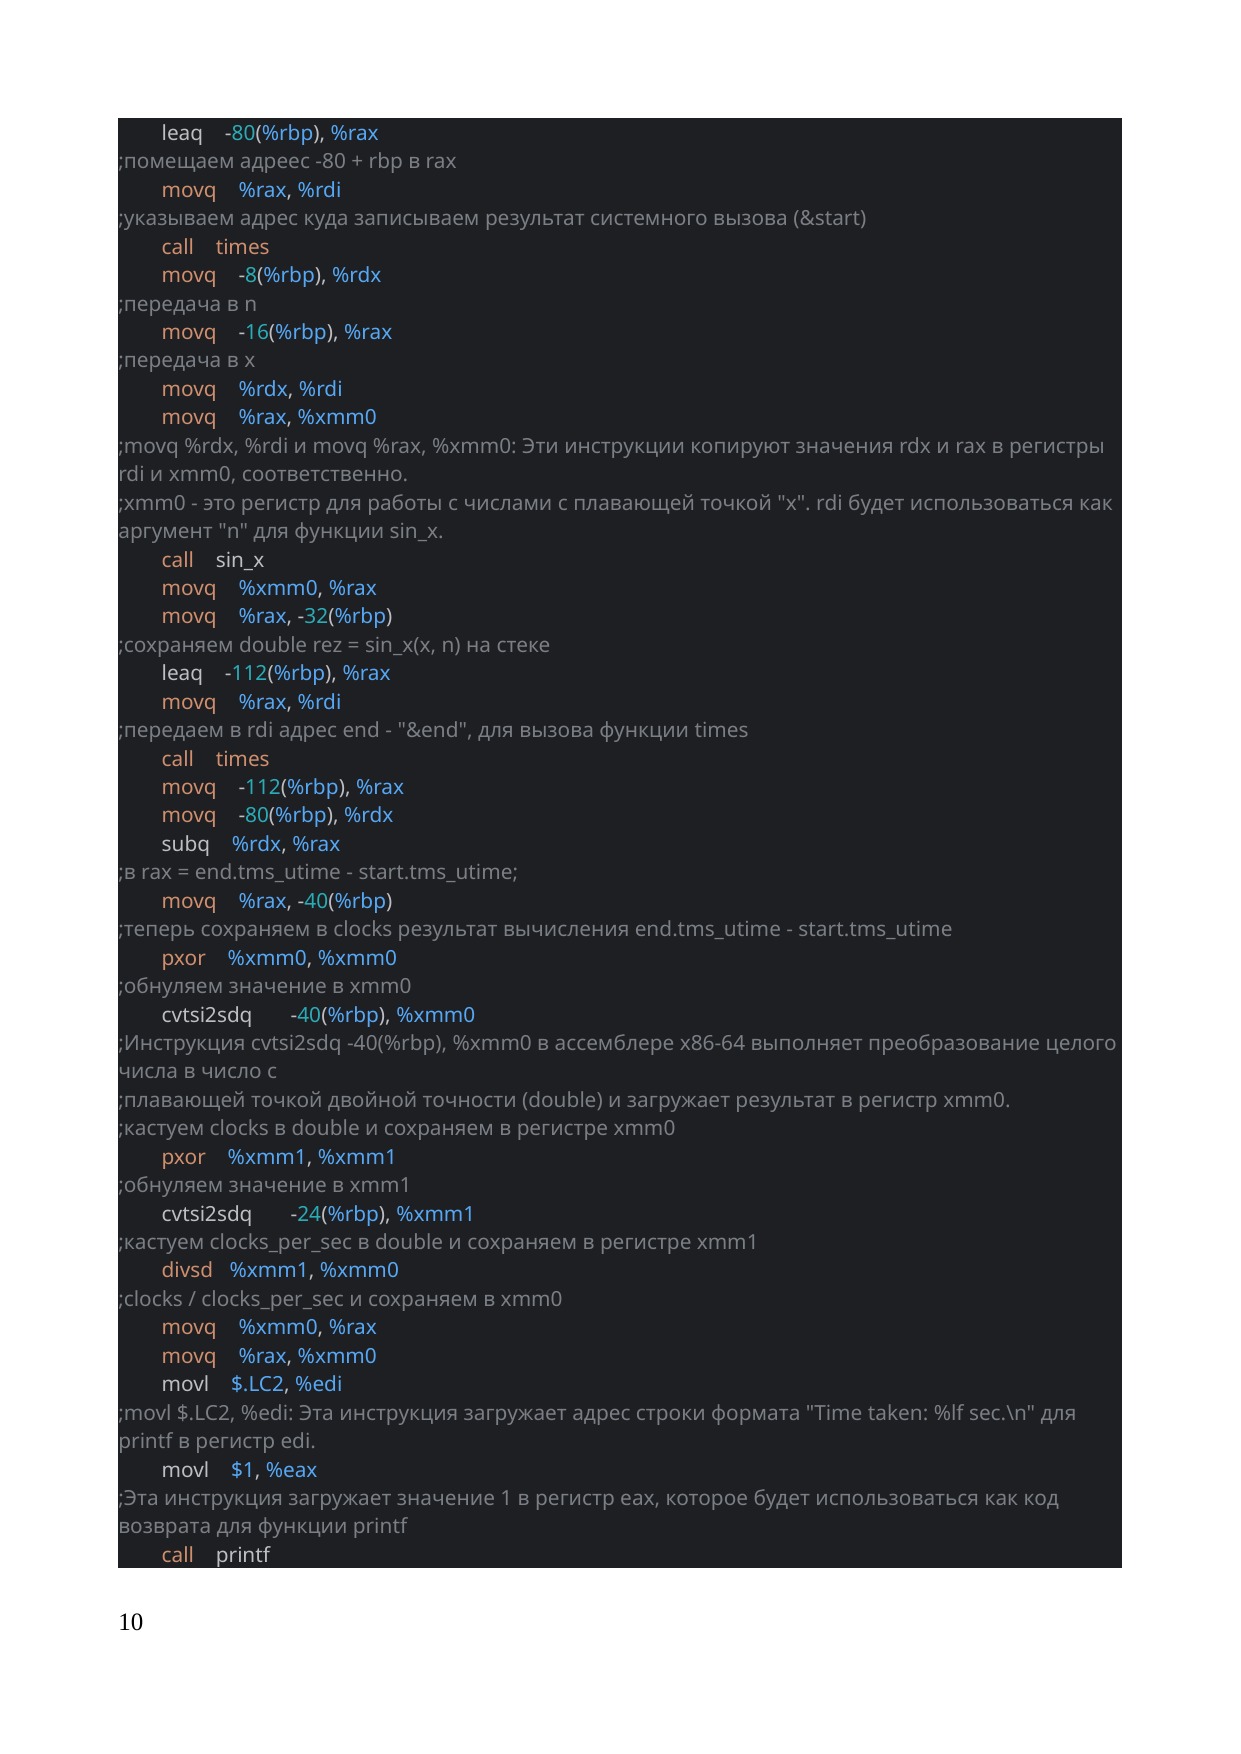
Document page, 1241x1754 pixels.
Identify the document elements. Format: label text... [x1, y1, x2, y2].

text leaq -80(%rbp), %rax ;помещаем адреес -80 + rbp в rax movq %rax, %rdi ;указываем адрес куда записываем результат системного вызова (&start) call times movq -8(%rbp), %rdx ;передача в n movq -16(%rbp), %rax ;передача в x movq %rdx, %rdi movq %rax, %xmm0 ;movq %rdx, %rdi и movq %rax, %xmm0: Эти инструкции копируют значения rdx и rax в регистры rdi и xmm0, соответственно. ;xmm0 - это регистр для работы с числами с плавающей точкой "x". rdi будет использоваться как аргумент "n" для функции sin_x. call sin_x movq %xmm0, %rax movq %rax, -32(%rbp) ;сохраняем double rez = sin_x(x, n) на стеке leaq -112(%rbp), %rax movq %rax, %rdi ;передаем в rdi адрес end - "&end", для вызова функции times call times movq -112(%rbp), %rax movq -80(%rbp), %rdx subq %rdx, %rax ;в rax = end.tms_utime - start.tms_utime; movq %rax, -40(%rbp) ;теперь сохраняем в clocks результат вычисления end.tms_utime - start.tms_utime pxor %xmm0, %xmm0 ;обнуляем значение в xmm0 cvtsi2sdq -40(%rbp), %xmm0 ;Инструкция cvtsi2sdq -40(%rbp), %xmm0 в ассемблере x86-64 выполняет преобразование целого числа в число с ;плавающей точкой двойной точности (double) и загружает результат в регистр xmm0. ;кастуем clocks в double и сохраняем в регистре xmm0 pxor %xmm1, %xmm1 ;обнуляем значение в xmm1 cvtsi2sdq -24(%rbp), %xmm1 ;кастуем clocks_per_sec в double и сохраняем в регистре xmm1 divsd %xmm1, %xmm0 ;clocks / clocks_per_sec и сохраняем в xmm0 movq %xmm0, %rax movq %rax, %xmm0 movl $.LC2, %edi ;movl $.LC2, %edi: Эта инструкция загружает адрес строки формата "Time taken: %lf sec.\n" для printf в регистр edi. movl $1, %eax ;Эта инструкция загружает значение 1 в регистр eax, которое будет использоваться как код возврата для функции printf call printf [118, 118, 1122, 1568]
